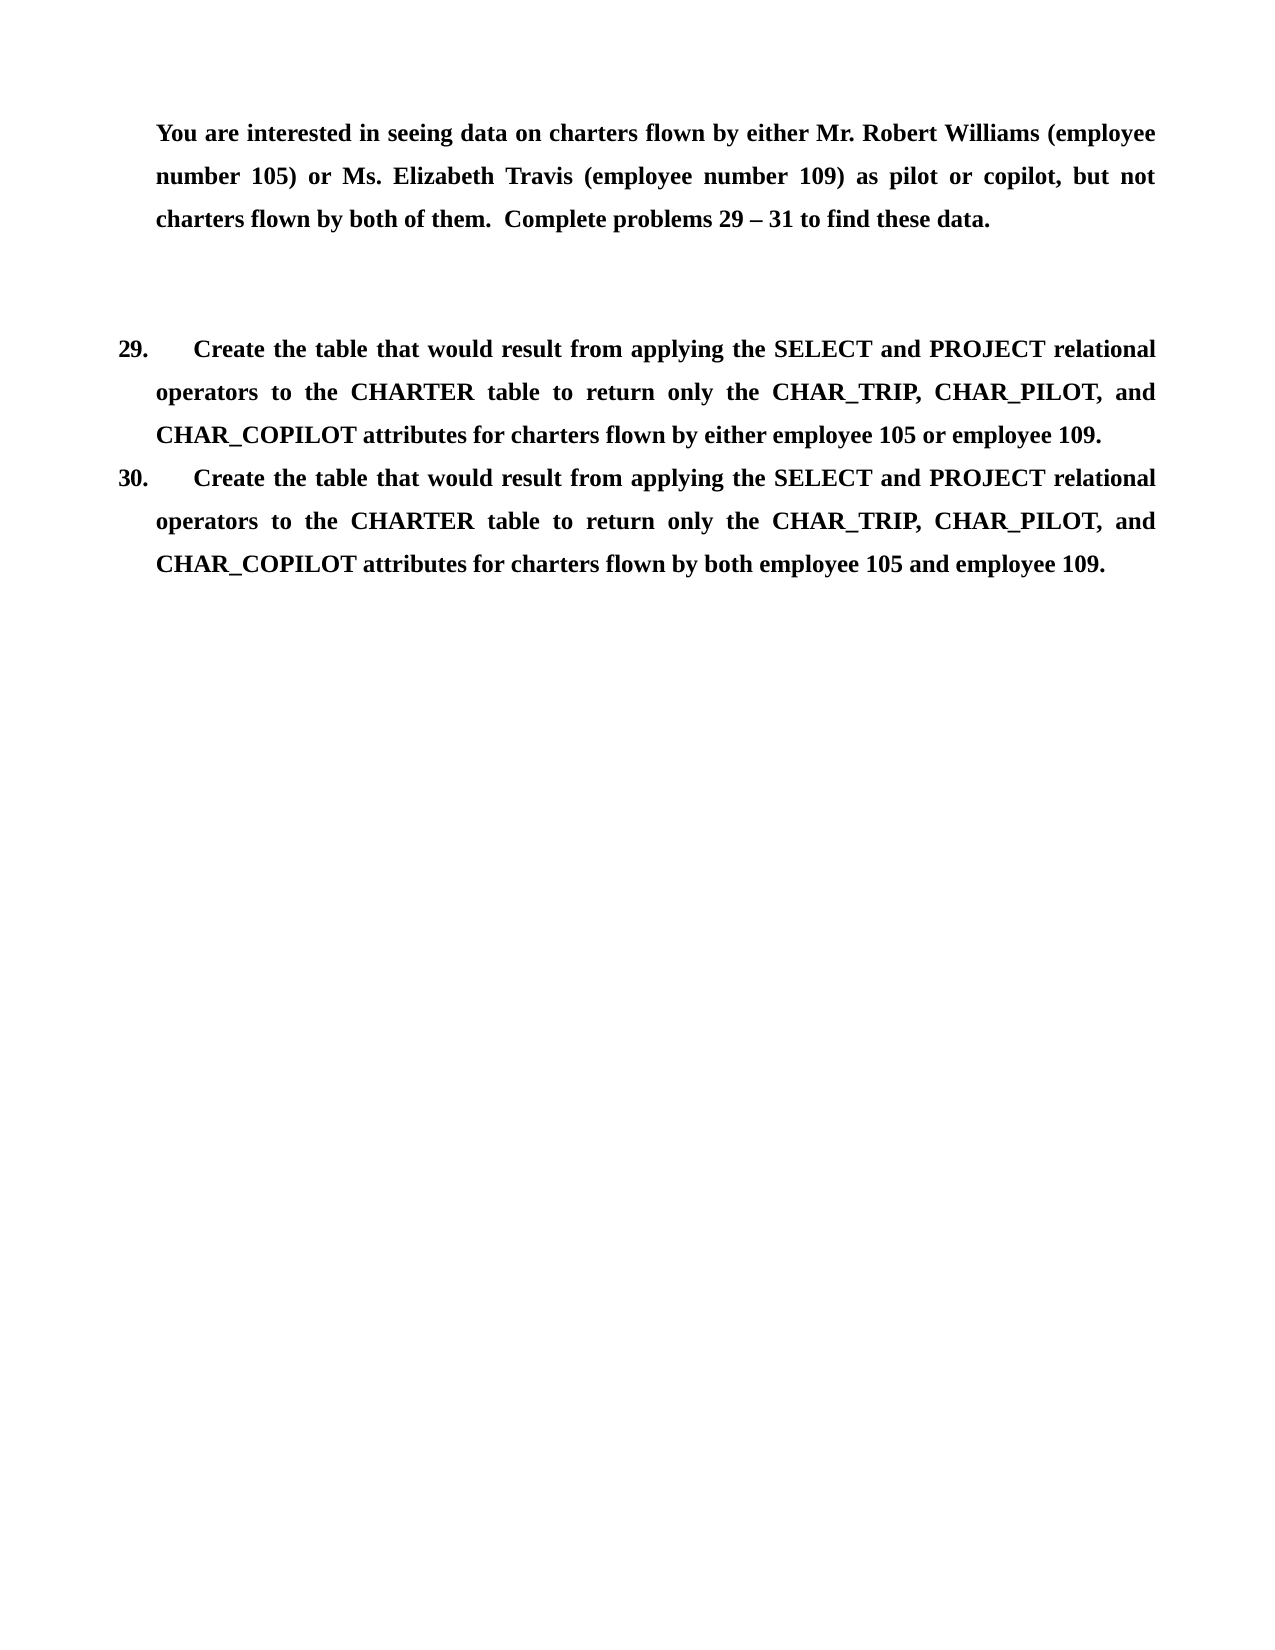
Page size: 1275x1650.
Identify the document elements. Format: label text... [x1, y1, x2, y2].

text You are interested in seeing data on charters flown by either Mr. Robert Williams (employee number 105) or Ms. Elizabeth Travis (employee number 109) as pilot or copilot, but not charters flown by both of them. Complete problems 29 – 31 to find these data. [156, 118, 1157, 233]
list Create the table that would result from applying the SELECT and PROJECT relational operators to the CHARTER table to return only the CHAR_TRIP, CHAR_PILOT, and CHAR_COPILOT attributes for charters flown by either employee 105 or employee 109. [118, 334, 1157, 449]
list Create the table that would result from applying the SELECT and PROJECT relational operators to the CHARTER table to return only the CHAR_TRIP, CHAR_PILOT, and CHAR_COPILOT attributes for charters flown by both employee 105 and employee 109. [118, 463, 1157, 578]
